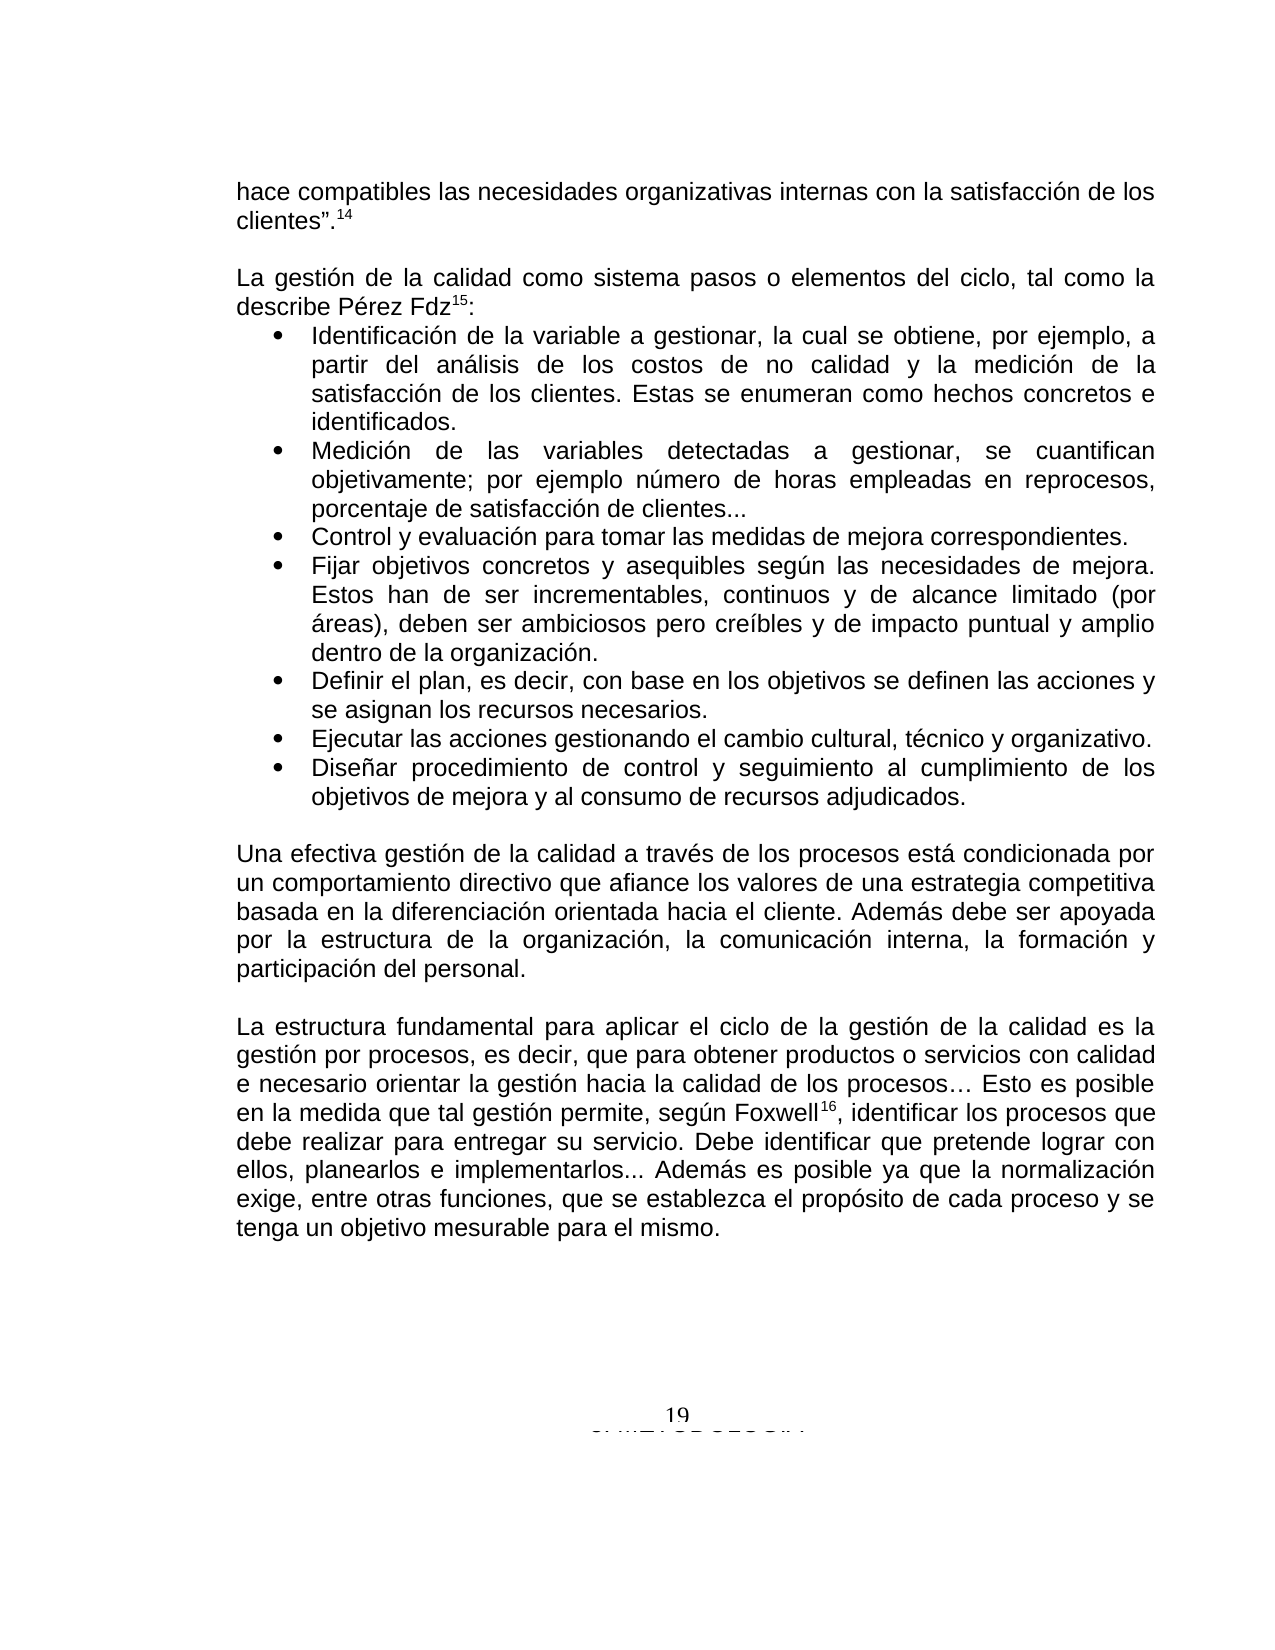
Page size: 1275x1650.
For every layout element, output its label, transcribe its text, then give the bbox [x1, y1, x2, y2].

list Diseñar procedimiento de control y seguimiento al cumplimiento de los objetivos de mejora y al consumo de recursos adjudicados. [274, 753, 1157, 810]
text Una efectiva gestión de la calidad a través de los procesos está condicionada por un comportamiento directivo que afiance los valores de una estrategia competitiva basada en la diferenciación orientada hacia el cliente. Además debe ser apoyada por la estructura de la organización, la comunicación interna, la formación y participación del personal. [236, 839, 1157, 983]
text La gestión de la calidad como sistema pasos o elementos del ciclo, tal como la describe Pérez Fdz15: [236, 263, 1157, 321]
list Identificación de la variable a gestionar, la cual se obtiene, por ejemplo, a partir del análisis de los costos de no calidad y la medición de la satisfacción de los clientes. Estas se enumeran como hechos concretos e identificados. [274, 321, 1157, 436]
list Definir el plan, es decir, con base en los objetivos se definen las acciones y se asignan los recursos necesarios. [274, 666, 1157, 724]
list Control y evaluación para tomar las medidas de mejora correspondientes. [274, 522, 1157, 551]
text 5. METODOLOGÍA [236, 1409, 1157, 1438]
text La estructura fundamental para aplicar el ciclo de la gestión de la calidad es la gestión por procesos, es decir, que para obtener productos o servicios con calidad e necesario orientar la gestión hacia la calidad de los procesos… Esto es posible en la medida que tal gestión permite, según Foxwell16, identificar los procesos que debe realizar para entregar su servicio. Debe identificar que pretende lograr con ellos, planearlos e implementarlos... Además es posible ya que la normalización exige, entre otras funciones, que se establezca el propósito de cada proceso y se tenga un objetivo mesurable para el mismo. [236, 1012, 1157, 1242]
text La gestión por proceso brinda la estructura más adecuada para la gestión de la calidad, ya que se orienta hacia la satisfacción de los clientes y el logro de los objetivos institucionales. Así como lo refiere Pérez Fdz. “La gestión por procesos hace compatibles las necesidades organizativas internas con la satisfacción de los clientes”.14 [236, 177, 1157, 235]
list Fijar objetivos concretos y asequibles según las necesidades de mejora. Estos han de ser incrementables, continuos y de alcance limitado (por áreas), deben ser ambiciosos pero creíbles y de impacto puntual y amplio dentro de la organización. [274, 551, 1157, 666]
text 19 [252, 1401, 1102, 1422]
list Ejecutar las acciones gestionando el cambio cultural, técnico y organizativo. [274, 724, 1157, 753]
list Medición de las variables detectadas a gestionar, se cuantifican objetivamente; por ejemplo número de horas empleadas en reprocesos, porcentaje de satisfacción de clientes... [274, 436, 1157, 522]
